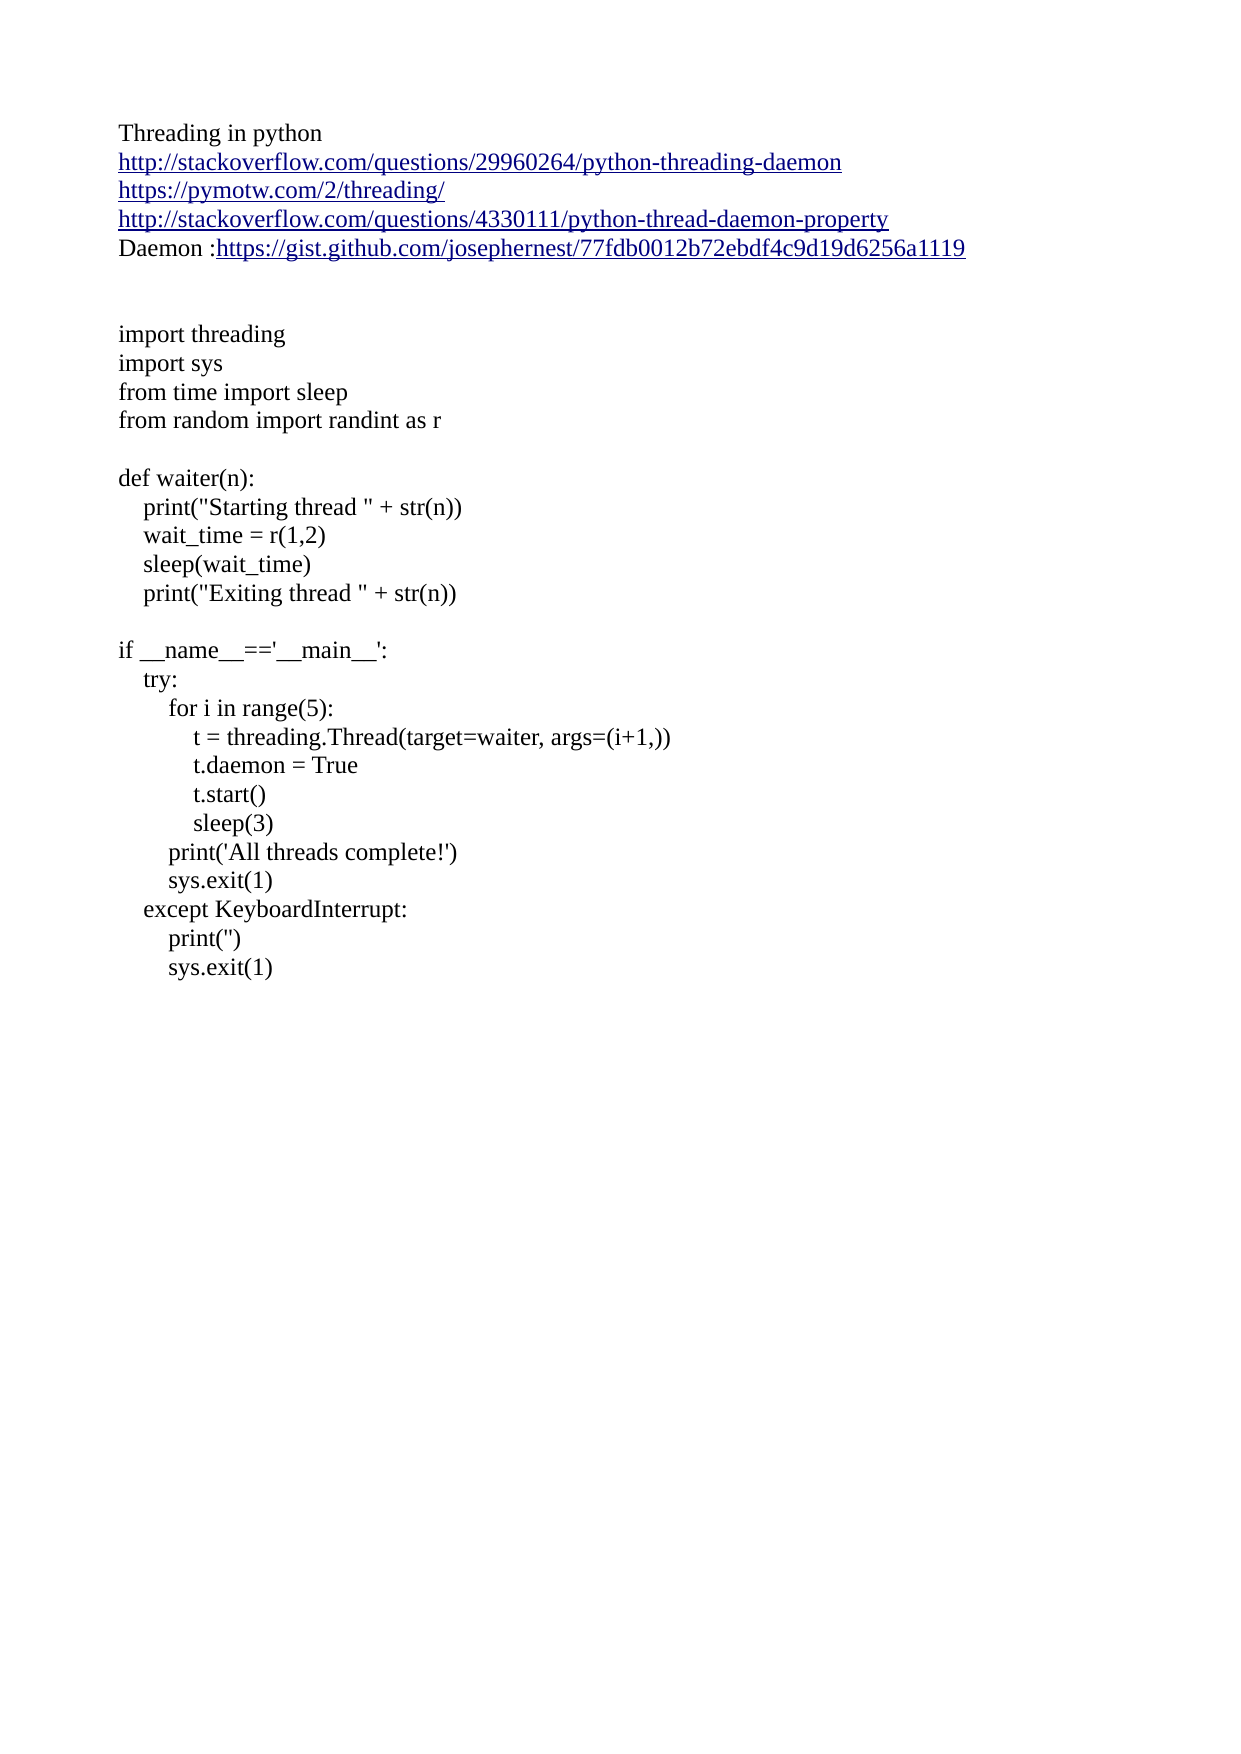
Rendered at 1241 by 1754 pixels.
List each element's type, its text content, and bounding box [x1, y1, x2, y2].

text Daemon :https://gist.github.com/josephernest/77fdb0012b72ebdf4c9d19d6256a1119 [118, 233, 1122, 262]
text def waiter(n): [118, 463, 1122, 492]
text from time import sleep [118, 377, 1122, 406]
text t.daemon = True [118, 751, 1122, 779]
text for i in range(5): [118, 693, 1122, 722]
text http://stackoverflow.com/questions/4330111/python-thread-daemon-property [118, 204, 1122, 233]
text sys.exit(1) [118, 952, 1122, 981]
text if __name__=='__main__': [118, 636, 1122, 664]
text Threading in python [118, 118, 1122, 147]
text print("Exiting thread " + str(n)) [118, 578, 1122, 607]
text t = threading.Thread(target=waiter, args=(i+1,)) [118, 722, 1122, 751]
text t.start() [118, 779, 1122, 808]
text print('') [118, 923, 1122, 952]
text http://stackoverflow.com/questions/29960264/python-threading-daemon [118, 147, 1122, 176]
text sleep(wait_time) [118, 549, 1122, 578]
text wait_time = r(1,2) [118, 521, 1122, 549]
text sleep(3) [118, 808, 1122, 837]
text print("Starting thread " + str(n)) [118, 492, 1122, 521]
text except KeyboardInterrupt: [118, 894, 1122, 923]
text import sys [118, 348, 1122, 377]
text print('All threads complete!') [118, 837, 1122, 866]
text try: [118, 664, 1122, 693]
text https://pymotw.com/2/threading/ [118, 176, 1122, 204]
text from random import randint as r [118, 406, 1122, 434]
text import threading [118, 319, 1122, 348]
text sys.exit(1) [118, 866, 1122, 894]
